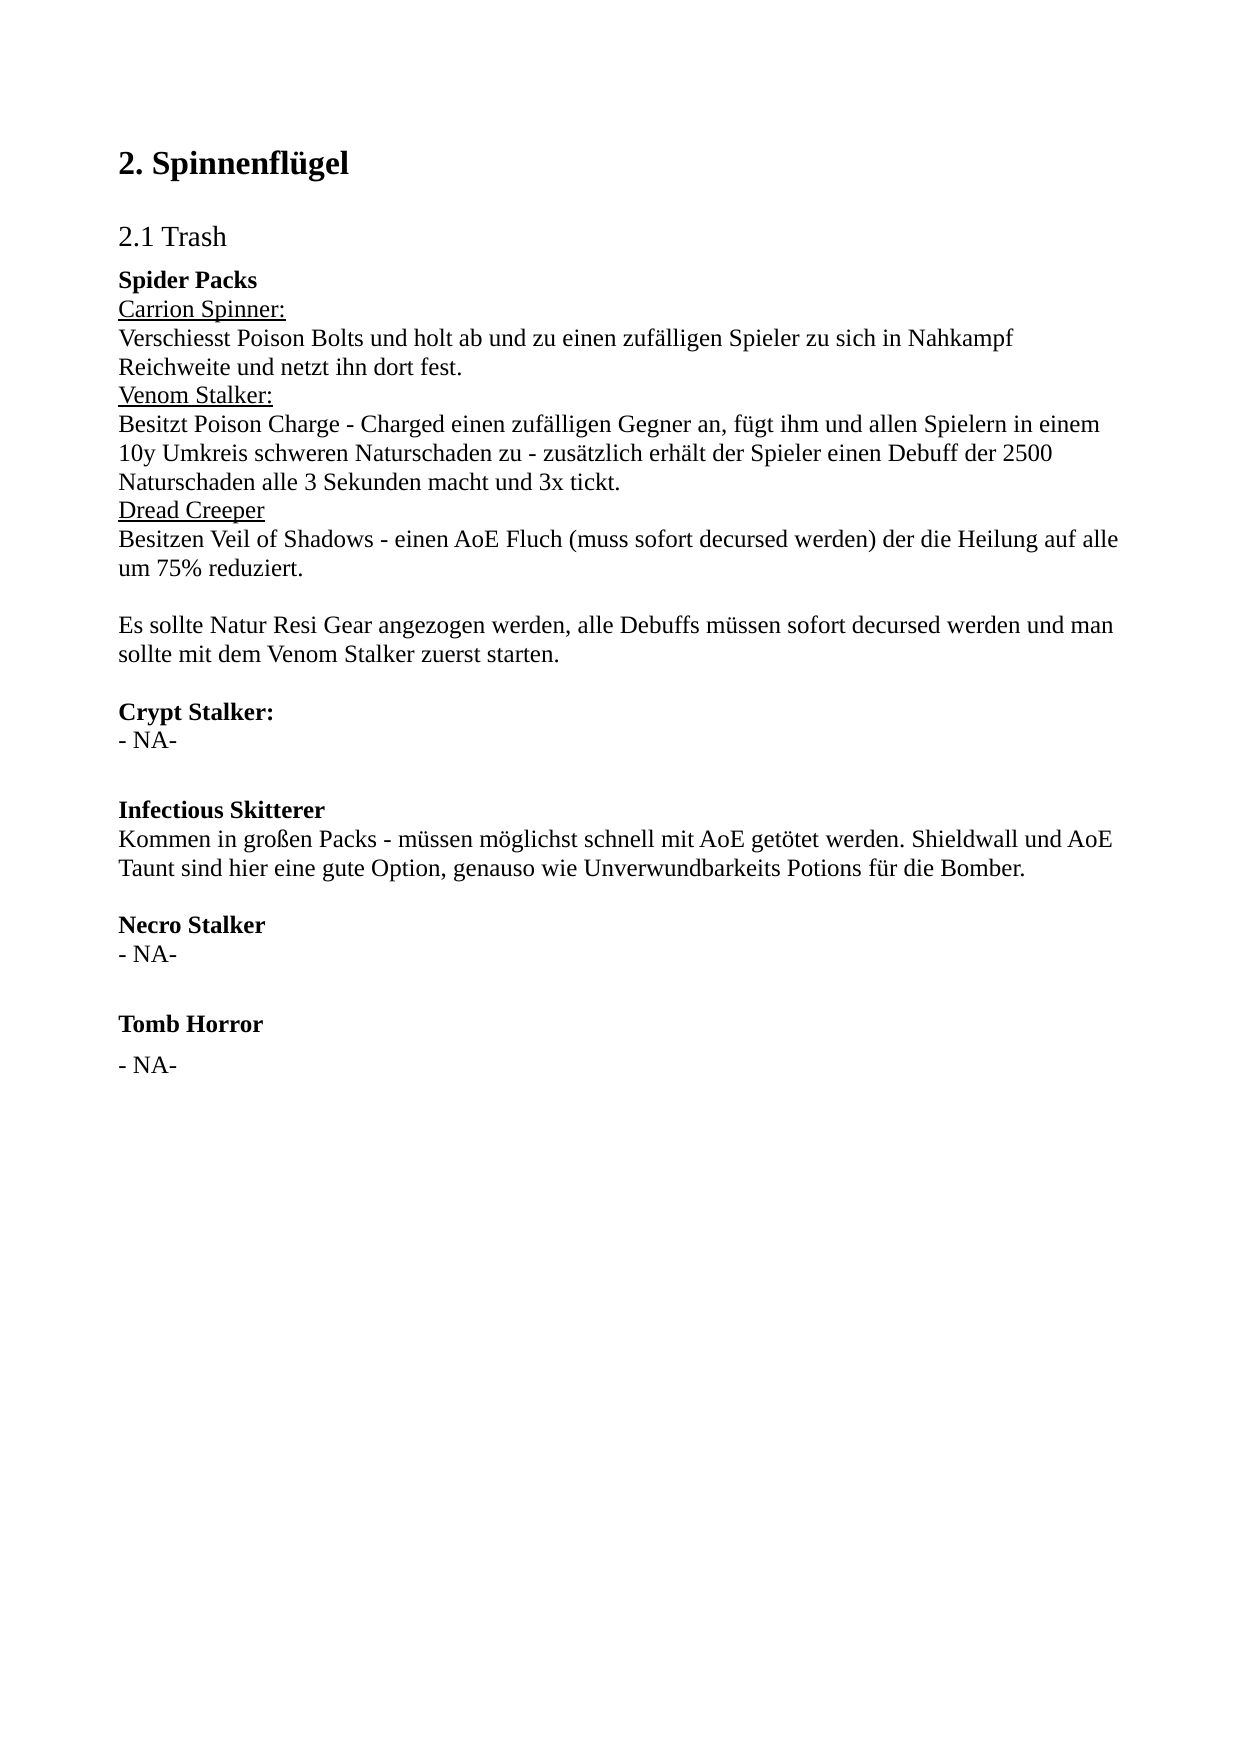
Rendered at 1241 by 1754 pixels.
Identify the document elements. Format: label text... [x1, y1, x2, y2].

subtitle 2.1 Trash [118, 219, 1122, 253]
text Infectious Skitterer Kommen in großen Packs - müssen möglichst schnell mit AoE getötet werden. Shieldwall und AoE Taunt sind hier eine gute Option, genauso wie Unverwundbarkeits Potions für die Bomber. Necro Stalker - NA- [118, 767, 1122, 968]
subtitle 2. Spinnenflügel [118, 143, 1122, 182]
text - NA- [118, 1050, 1122, 1079]
text Tomb Horror [118, 980, 1122, 1038]
text Spider Packs Carrion Spinner: Verschiesst Poison Bolts und holt ab und zu einen zufälligen Spieler zu sich in Nahkampf Reichweite und netzt ihn dort fest. Venom Stalker: Besitzt Poison Charge - Charged einen zufälligen Gegner an, fügt ihm und allen Spielern in einem 10y Umkreis schweren Naturschaden zu - zusätzlich erhält der Spieler einen Debuff der 2500 Naturschaden alle 3 Sekunden macht und 3x tickt. Dread Creeper Besitzen Veil of Shadows - einen AoE Fluch (muss sofort decursed werden) der die Heilung auf alle um 75% reduziert. Es sollte Natur Resi Gear angezogen werden, alle Debuffs müssen sofort decursed werden und man sollte mit dem Venom Stalker zuerst starten. Crypt Stalker: - NA- [118, 265, 1122, 754]
